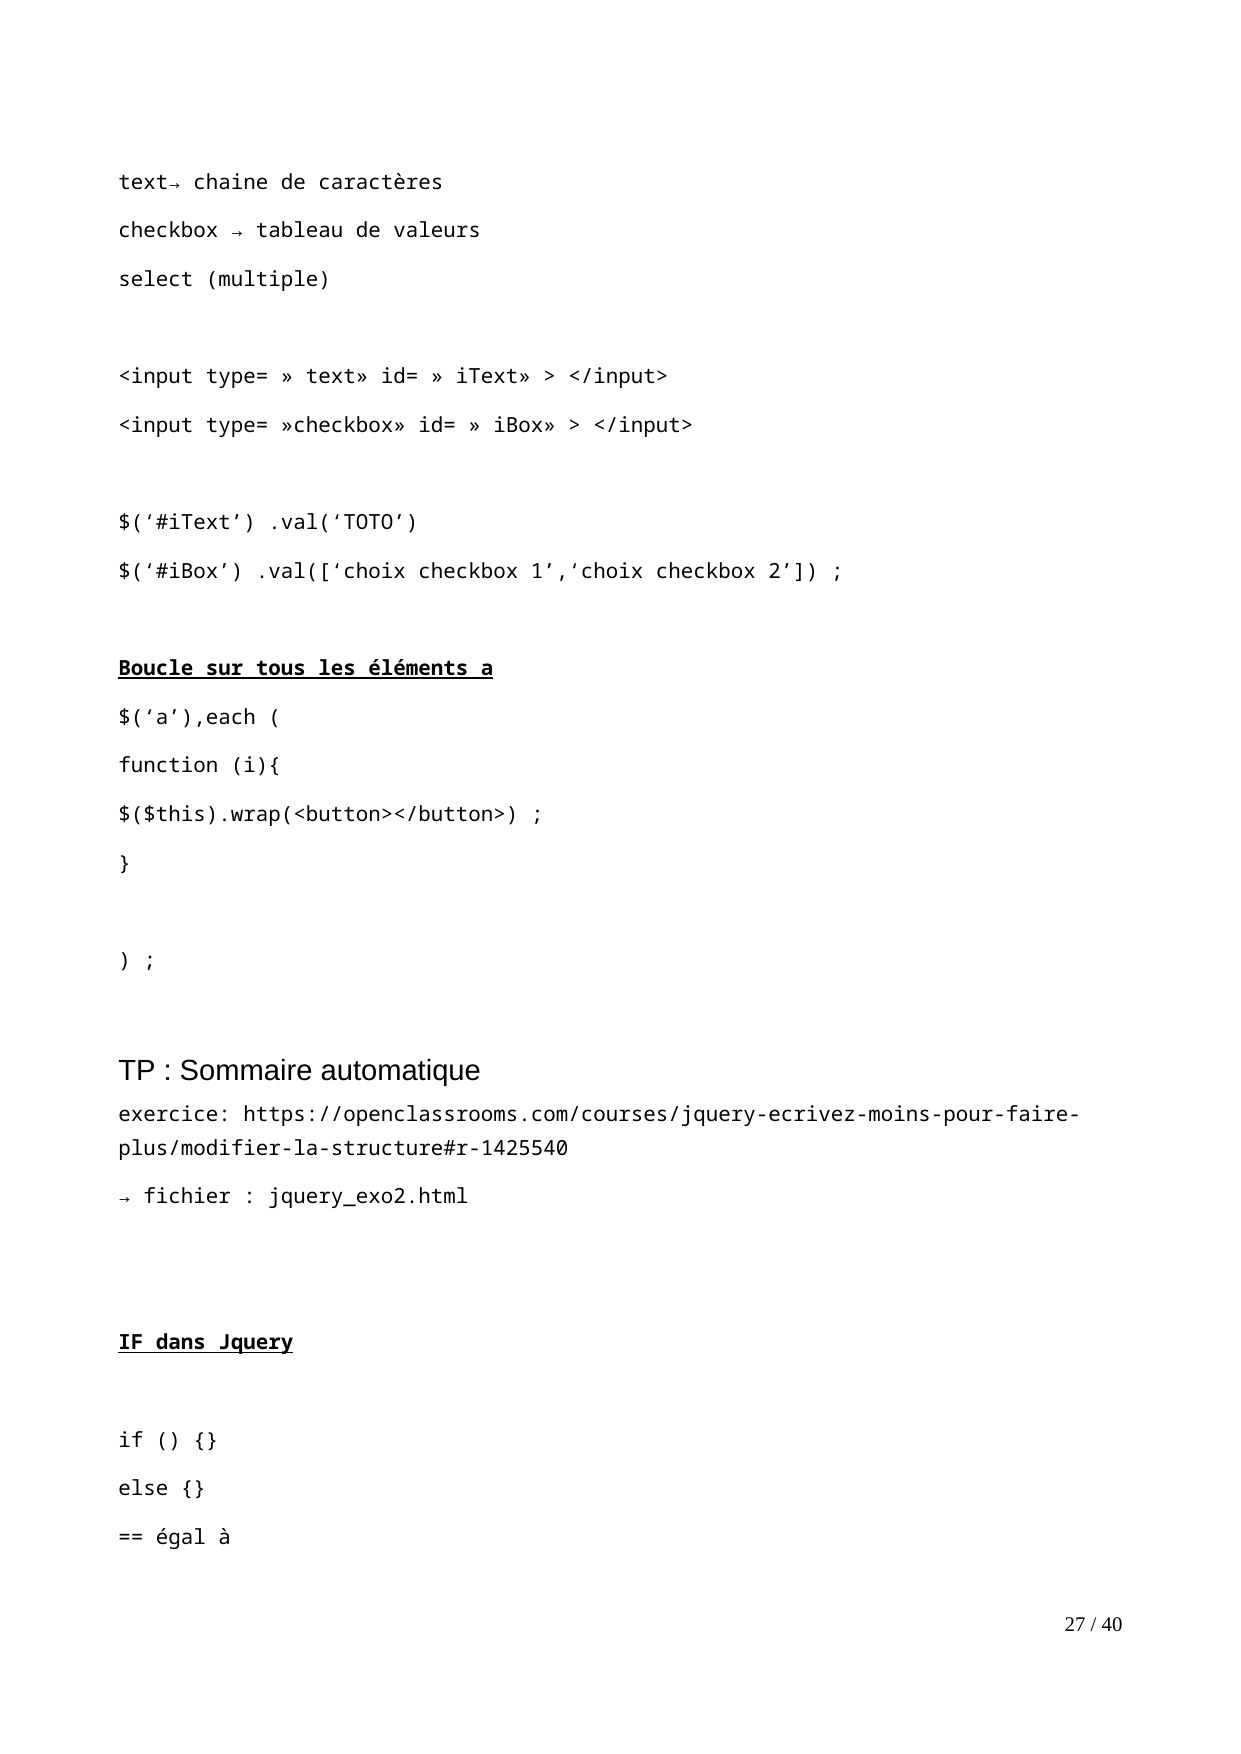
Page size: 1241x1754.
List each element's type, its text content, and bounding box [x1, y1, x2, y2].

text text→ chaine de caractères [118, 167, 1122, 195]
text checkbox → tableau de valeurs [118, 215, 1122, 244]
text } [118, 848, 1122, 876]
subtitle TP : Sommaire automatique [118, 1053, 1122, 1086]
text → fichier : jquery_exo2.html [118, 1182, 1122, 1210]
text ) ; [118, 945, 1122, 973]
text $($this).wrap(<button></button>) ; [118, 799, 1122, 828]
text function (i){ [118, 751, 1122, 779]
text select (multiple) [118, 264, 1122, 292]
text $(‘a’),each ( [118, 702, 1122, 730]
text if () {} [118, 1425, 1122, 1453]
text Boucle sur tous les éléments a [118, 653, 1122, 682]
text exercice: https://openclassrooms.com/courses/jquery-ecrivez-moins-pour-faire-plus/modifier-la-structure#r-1425540 [118, 1099, 1122, 1161]
text $(‘#iBox’) .val([‘choix checkbox 1’,‘choix checkbox 2’]) ; [118, 556, 1122, 584]
text $(‘#iText’) .val(‘TOTO’) [118, 507, 1122, 536]
text IF dans Jquery [118, 1327, 1122, 1356]
text <input type= » text» id= » iText» > </input> [118, 361, 1122, 390]
text <input type= »checkbox» id= » iBox» > </input> [118, 410, 1122, 438]
text else {} [118, 1473, 1122, 1502]
text == égal à [118, 1522, 1122, 1551]
